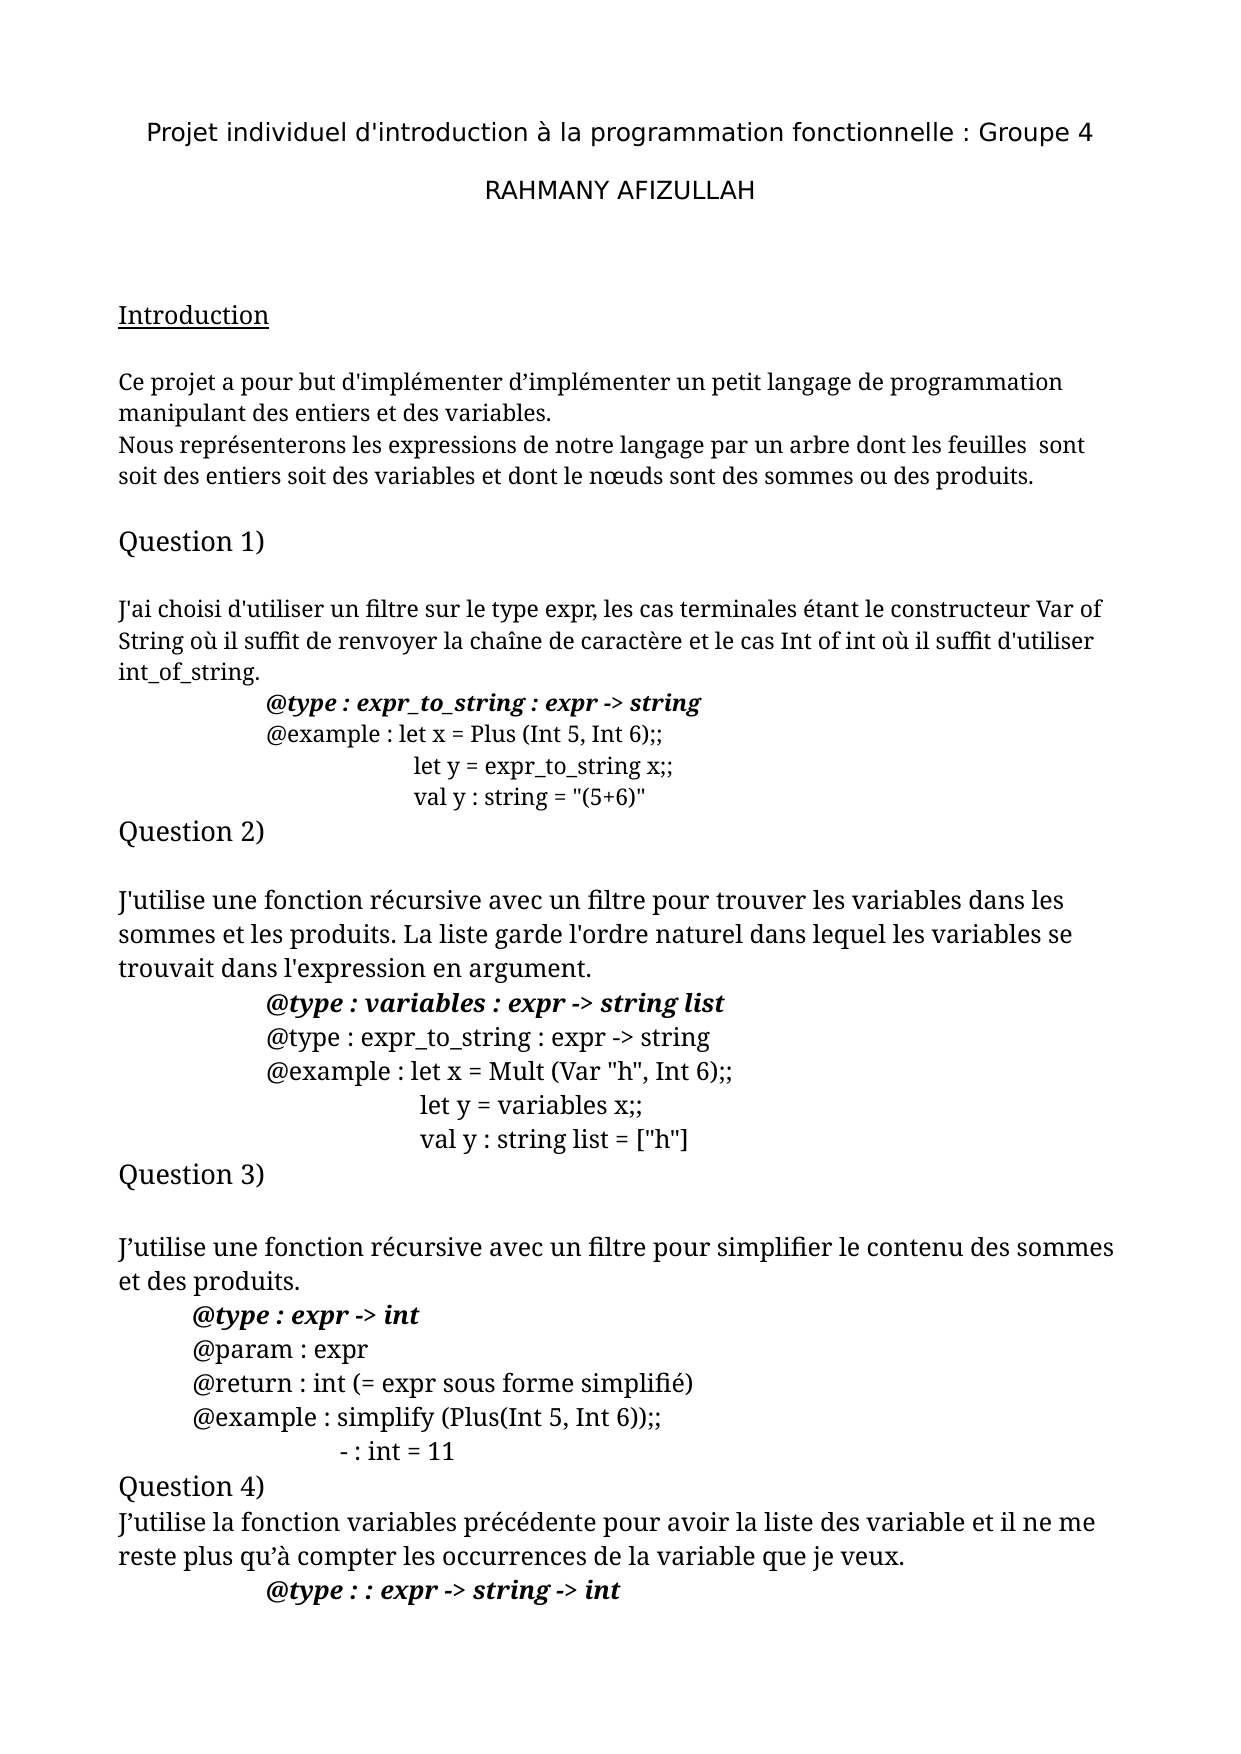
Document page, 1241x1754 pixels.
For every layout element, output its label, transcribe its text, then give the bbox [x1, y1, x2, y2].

text Question 4) [118, 1468, 1122, 1504]
text val y : string = "(5+6)" [118, 781, 1122, 812]
text Question 2) [118, 812, 1122, 849]
text RAHMANY AFIZULLAH [118, 176, 1122, 206]
text Question 1) [118, 522, 1122, 559]
text Question 3) [118, 1156, 1122, 1192]
text Projet individuel d'introduction à la programmation fonctionnelle : Groupe 4 [118, 118, 1122, 147]
text J'utilise une fonction récursive avec un filtre pour trouver les variables dans les sommes et les produits. La liste garde l'ordre naturel dans lequel les variables se trouvait dans l'expression en argument. [118, 883, 1122, 985]
text J'ai choisi d'utiliser un filtre sur le type expr, les cas terminales étant le constructeur Var of String où il suffit de renvoyer la chaîne de caractère et le cas Int of int où il suffit d'utiliser int_of_string. [118, 593, 1122, 687]
text - : int = 11 [118, 1434, 1122, 1468]
text J’utilise une fonction récursive avec un filtre pour simplifier le contenu des sommes et des produits. [118, 1229, 1122, 1297]
text Nous représenterons les expressions de notre langage par un arbre dont les feuilles sont soit des entiers soit des variables et dont le nœuds sont des sommes ou des produits. [118, 429, 1122, 491]
text Ce projet a pour but d'implémenter d’implémenter un petit langage de programmation manipulant des entiers et des variables. [118, 366, 1122, 429]
text @return : int (= expr sous forme simplifié) [118, 1366, 1122, 1399]
text @type : : expr -> string -> int [118, 1573, 1122, 1607]
text @type : expr_to_string : expr -> string [118, 687, 1122, 718]
text J’utilise la fonction variables précédente pour avoir la liste des variable et il ne me reste plus qu’à compter les occurrences de la variable que je veux. [118, 1504, 1122, 1573]
text let y = variables x;; [118, 1087, 1122, 1121]
text @example : let x = Mult (Var "h", Int 6);; [118, 1053, 1122, 1087]
text let y = expr_to_string x;; [118, 749, 1122, 781]
text @example : let x = Plus (Int 5, Int 6);; [118, 718, 1122, 749]
text @type : expr -> int [118, 1297, 1122, 1331]
text @param : expr [118, 1331, 1122, 1366]
text val y : string list = ["h"] [118, 1121, 1122, 1156]
text @type : variables : expr -> string list [118, 985, 1122, 1019]
text @example : simplify (Plus(Int 5, Int 6));; [118, 1399, 1122, 1434]
text Introduction [118, 298, 1122, 332]
text @type : expr_to_string : expr -> string [118, 1019, 1122, 1053]
